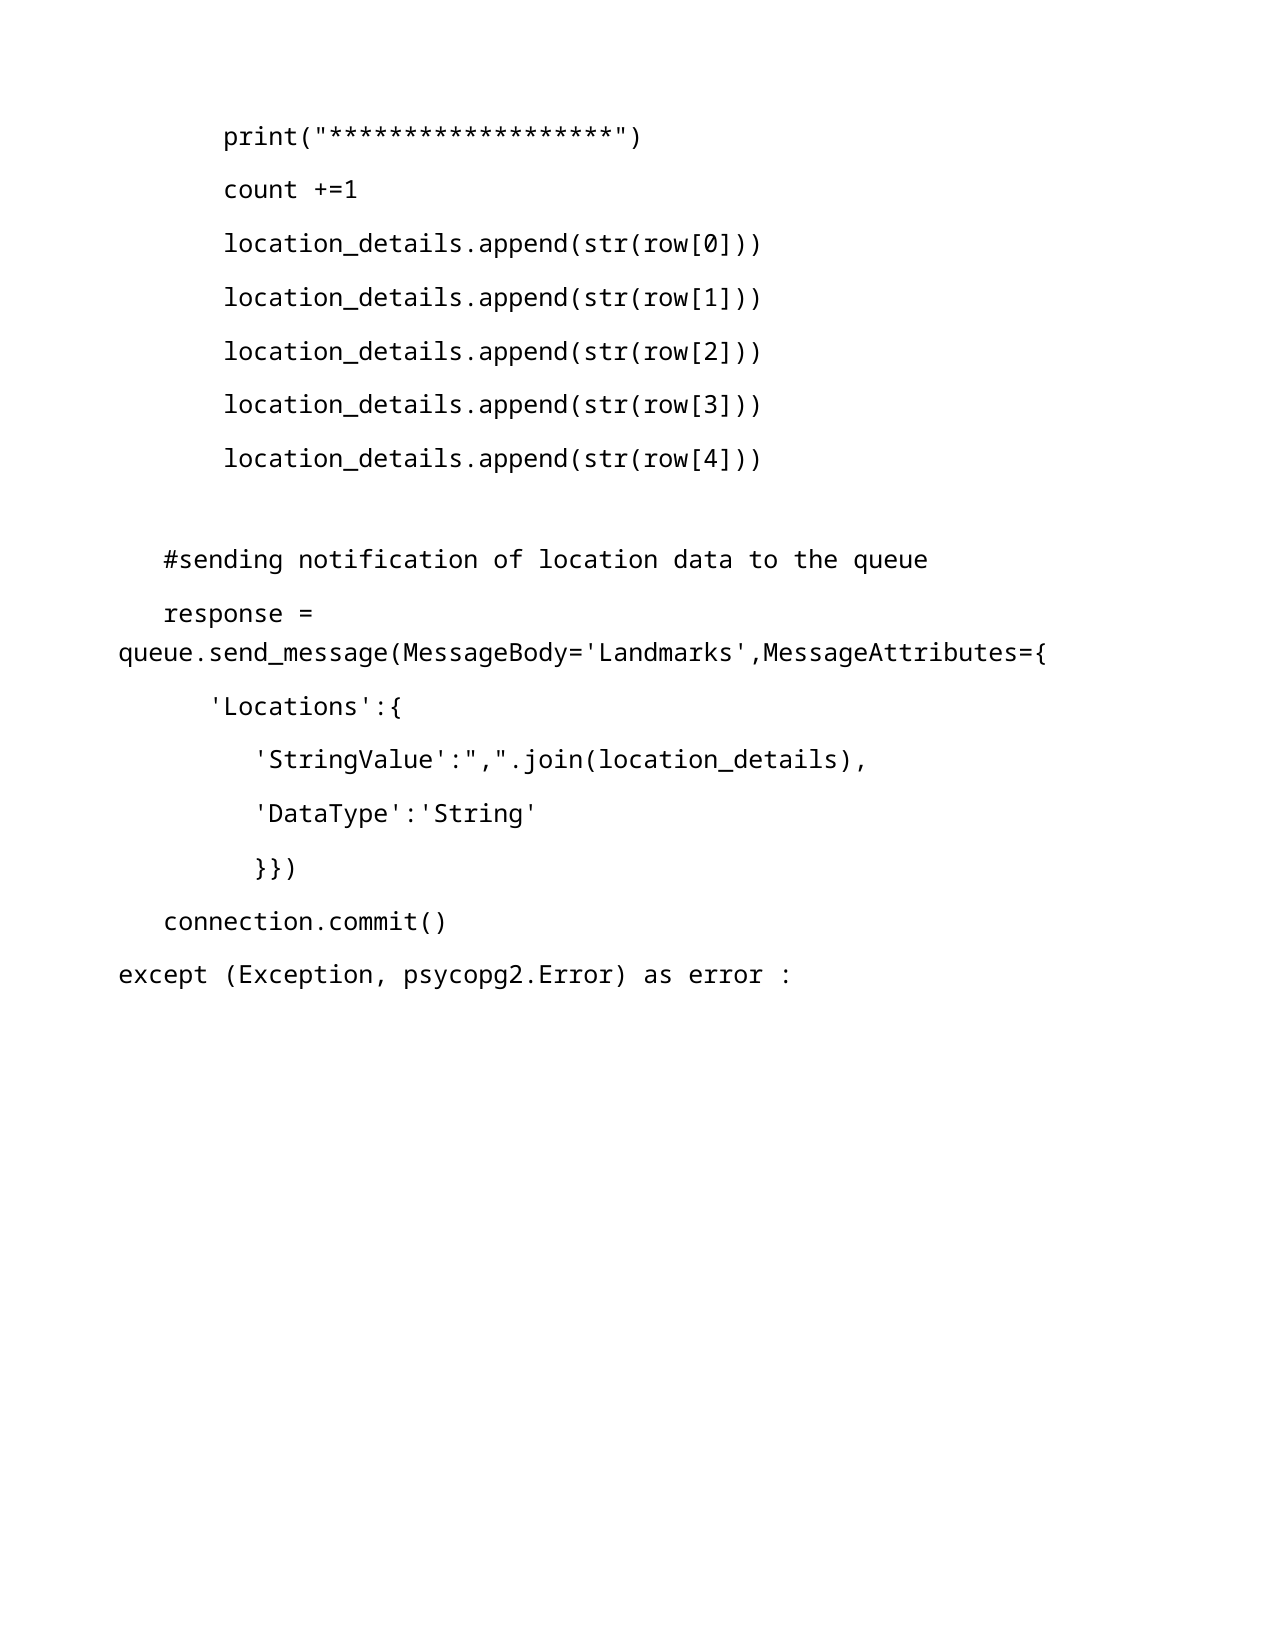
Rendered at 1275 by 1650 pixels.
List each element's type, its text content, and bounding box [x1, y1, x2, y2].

text 'DataType':'String' [118, 796, 1157, 830]
text 'Locations':{ [118, 688, 1157, 722]
text #sending notification of location data to the queue [118, 542, 1157, 576]
text print("*******************") [118, 118, 1157, 152]
text connection.commit() [118, 903, 1157, 937]
text count +=1 [118, 172, 1157, 206]
text location_details.append(str(row[3])) [118, 387, 1157, 421]
text except (Exception, psycopg2.Error) as error : [118, 957, 1157, 991]
text location_details.append(str(row[4])) [118, 441, 1157, 475]
text }}) [118, 849, 1157, 883]
text location_details.append(str(row[0])) [118, 226, 1157, 260]
text location_details.append(str(row[2])) [118, 333, 1157, 367]
text location_details.append(str(row[1])) [118, 279, 1157, 313]
text 'StringValue':",".join(location_details), [118, 742, 1157, 776]
text response = queue.send_message(MessageBody='Landmarks',MessageAttributes={ [118, 595, 1157, 668]
